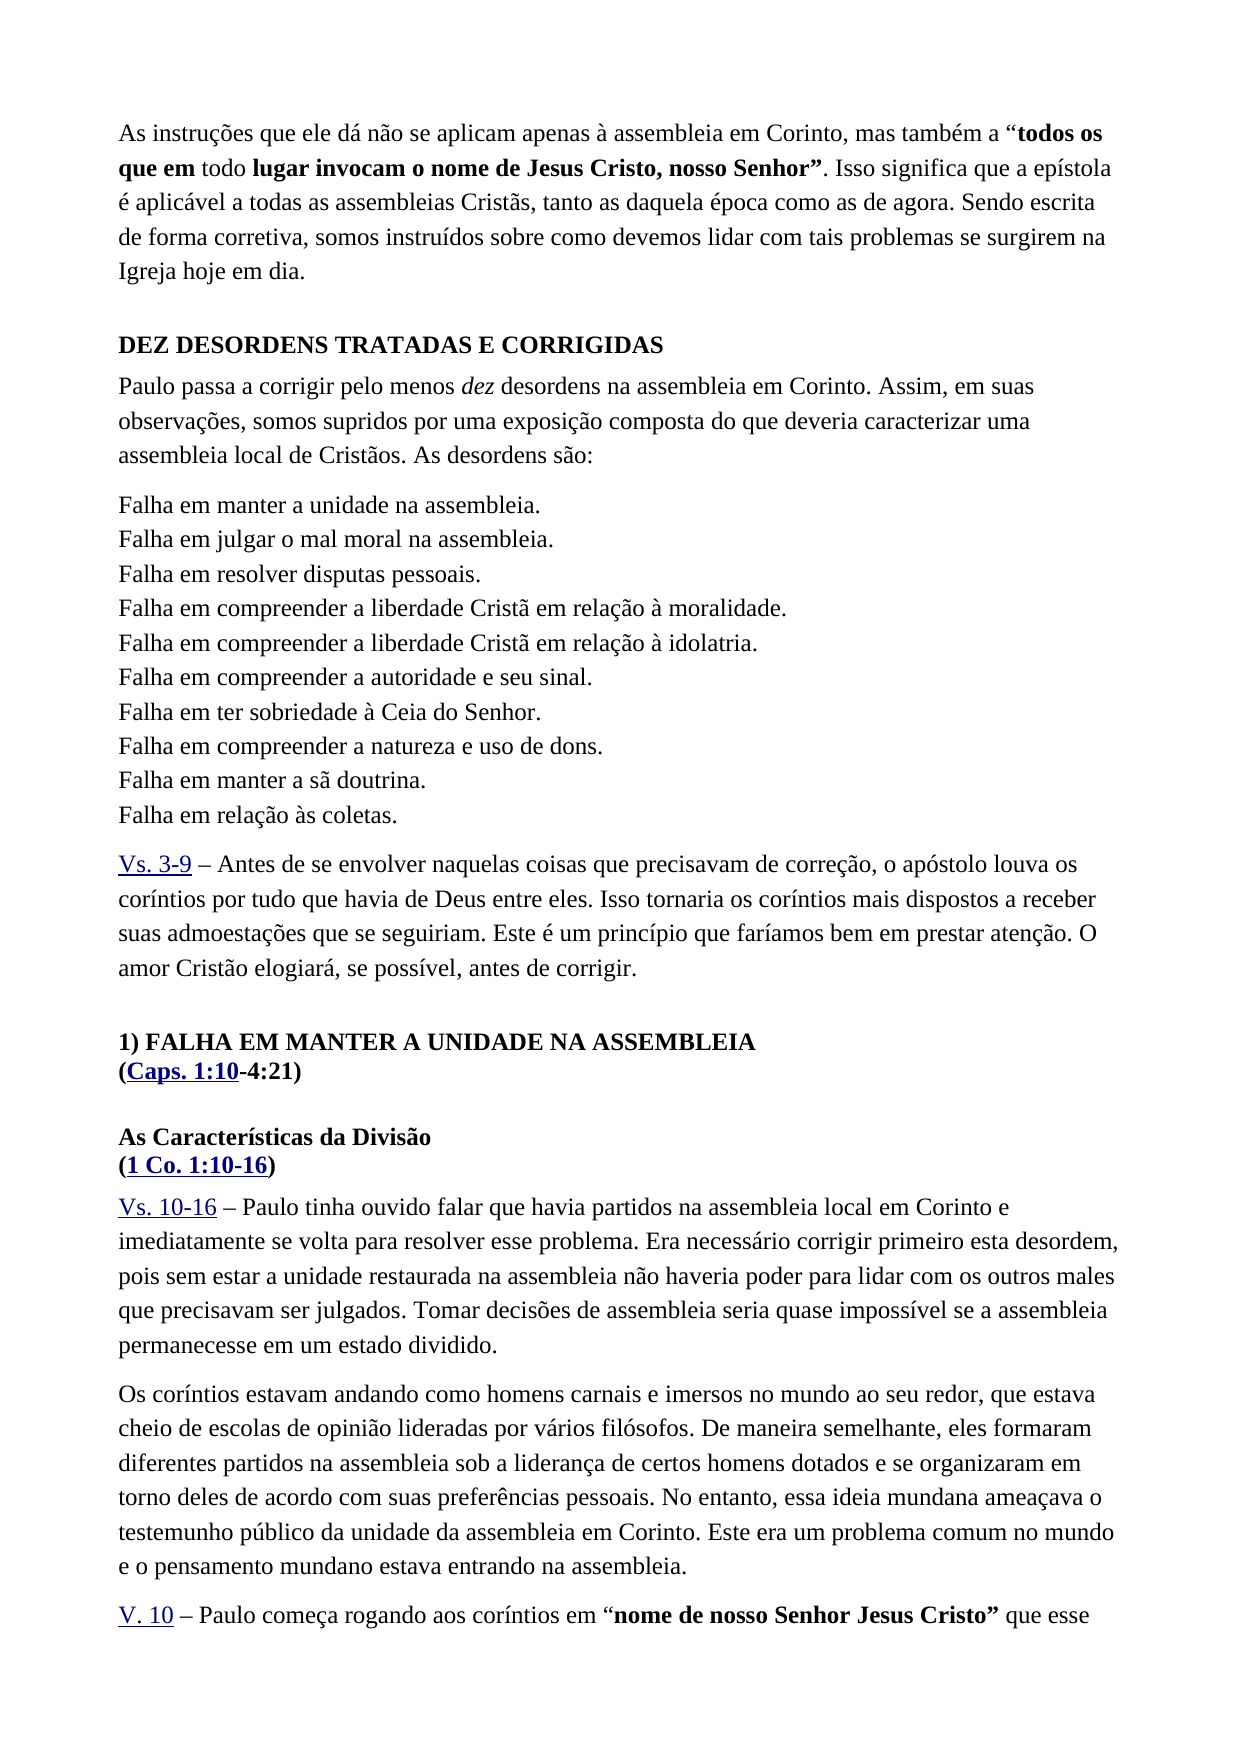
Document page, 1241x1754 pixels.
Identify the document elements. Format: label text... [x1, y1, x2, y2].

subtitle DEZ DESORDENS TRATADAS E CORRIGIDAS [118, 330, 1122, 359]
subtitle 1) FALHA EM MANTER A UNIDADE NA ASSEMBLEIA (Caps. 1:10-4:21) [118, 1027, 1122, 1084]
text Falha em compreender a liberdade Cristã em relação à idolatria. [118, 628, 1122, 656]
subtitle As Características da Divisão (1 Co. 1:10-16) [118, 1122, 1122, 1179]
text Falha em ter sobriedade à Ceia do Senhor. [118, 697, 1122, 725]
text V. 10 – Paulo começa rogando aos coríntios em “nome de nosso Senhor Jesus Cristo” que esse [118, 1601, 1122, 1629]
text Falha em manter a unidade na assembleia. [118, 490, 1122, 518]
text Falha em compreender a liberdade Cristã em relação à moralidade. [118, 593, 1122, 622]
text Falha em resolver disputas pessoais. [118, 559, 1122, 587]
text Falha em julgar o mal moral na assembleia. [118, 524, 1122, 553]
text Vs. 10-16 – Paulo tinha ouvido falar que havia partidos na assembleia local em Corinto e imediatamente se volta para resolver esse problema. Era necessário corrigir primeiro esta desordem, pois sem estar a unidade restaurada na assembleia não haveria poder para lidar com os outros males que precisavam ser julgados. Tomar decisões de assembleia seria quase impossível se a assembleia permanecesse em um estado dividido. [118, 1192, 1122, 1358]
text Falha em relação às coletas. [118, 800, 1122, 829]
text Falha em manter a sã doutrina. [118, 766, 1122, 794]
text Falha em compreender a autoridade e seu sinal. [118, 662, 1122, 691]
text As instruções que ele dá não se aplicam apenas à assembleia em Corinto, mas também a “todos os que em todo lugar invocam o nome de Jesus Cristo, nosso Senhor”. Isso significa que a epístola é aplicável a todas as assembleias Cristãs, tanto as daquela época como as de agora. Sendo escrita de forma corretiva, somos instruídos sobre como devemos lidar com tais problemas se surgirem na Igreja hoje em dia. [118, 118, 1122, 285]
text Vs. 3-9 – Antes de se envolver naquelas coisas que precisavam de correção, o apóstolo louva os coríntios por tudo que havia de Deus entre eles. Isso tornaria os coríntios mais dispostos a receber suas admoestações que se seguiriam. Este é um princípio que faríamos bem em prestar atenção. O amor Cristão elogiará, se possível, antes de corrigir. [118, 849, 1122, 981]
text Falha em compreender a natureza e uso de dons. [118, 731, 1122, 760]
text Paulo passa a corrigir pelo menos dez desordens na assembleia em Corinto. Assim, em suas observações, somos supridos por uma exposição composta do que deveria caracterizar uma assembleia local de Cristãos. As desordens são: [118, 371, 1122, 469]
text Os coríntios estavam andando como homens carnais e imersos no mundo ao seu redor, que estava cheio de escolas de opinião lideradas por vários filósofos. De maneira semelhante, eles formaram diferentes partidos na assembleia sob a liderança de certos homens dotados e se organizaram em torno deles de acordo com suas preferências pessoais. No entanto, essa ideia mundana ameaçava o testemunho público da unidade da assembleia em Corinto. Este era um problema comum no mundo e o pensamento mundano estava entrando na assembleia. [118, 1379, 1122, 1580]
